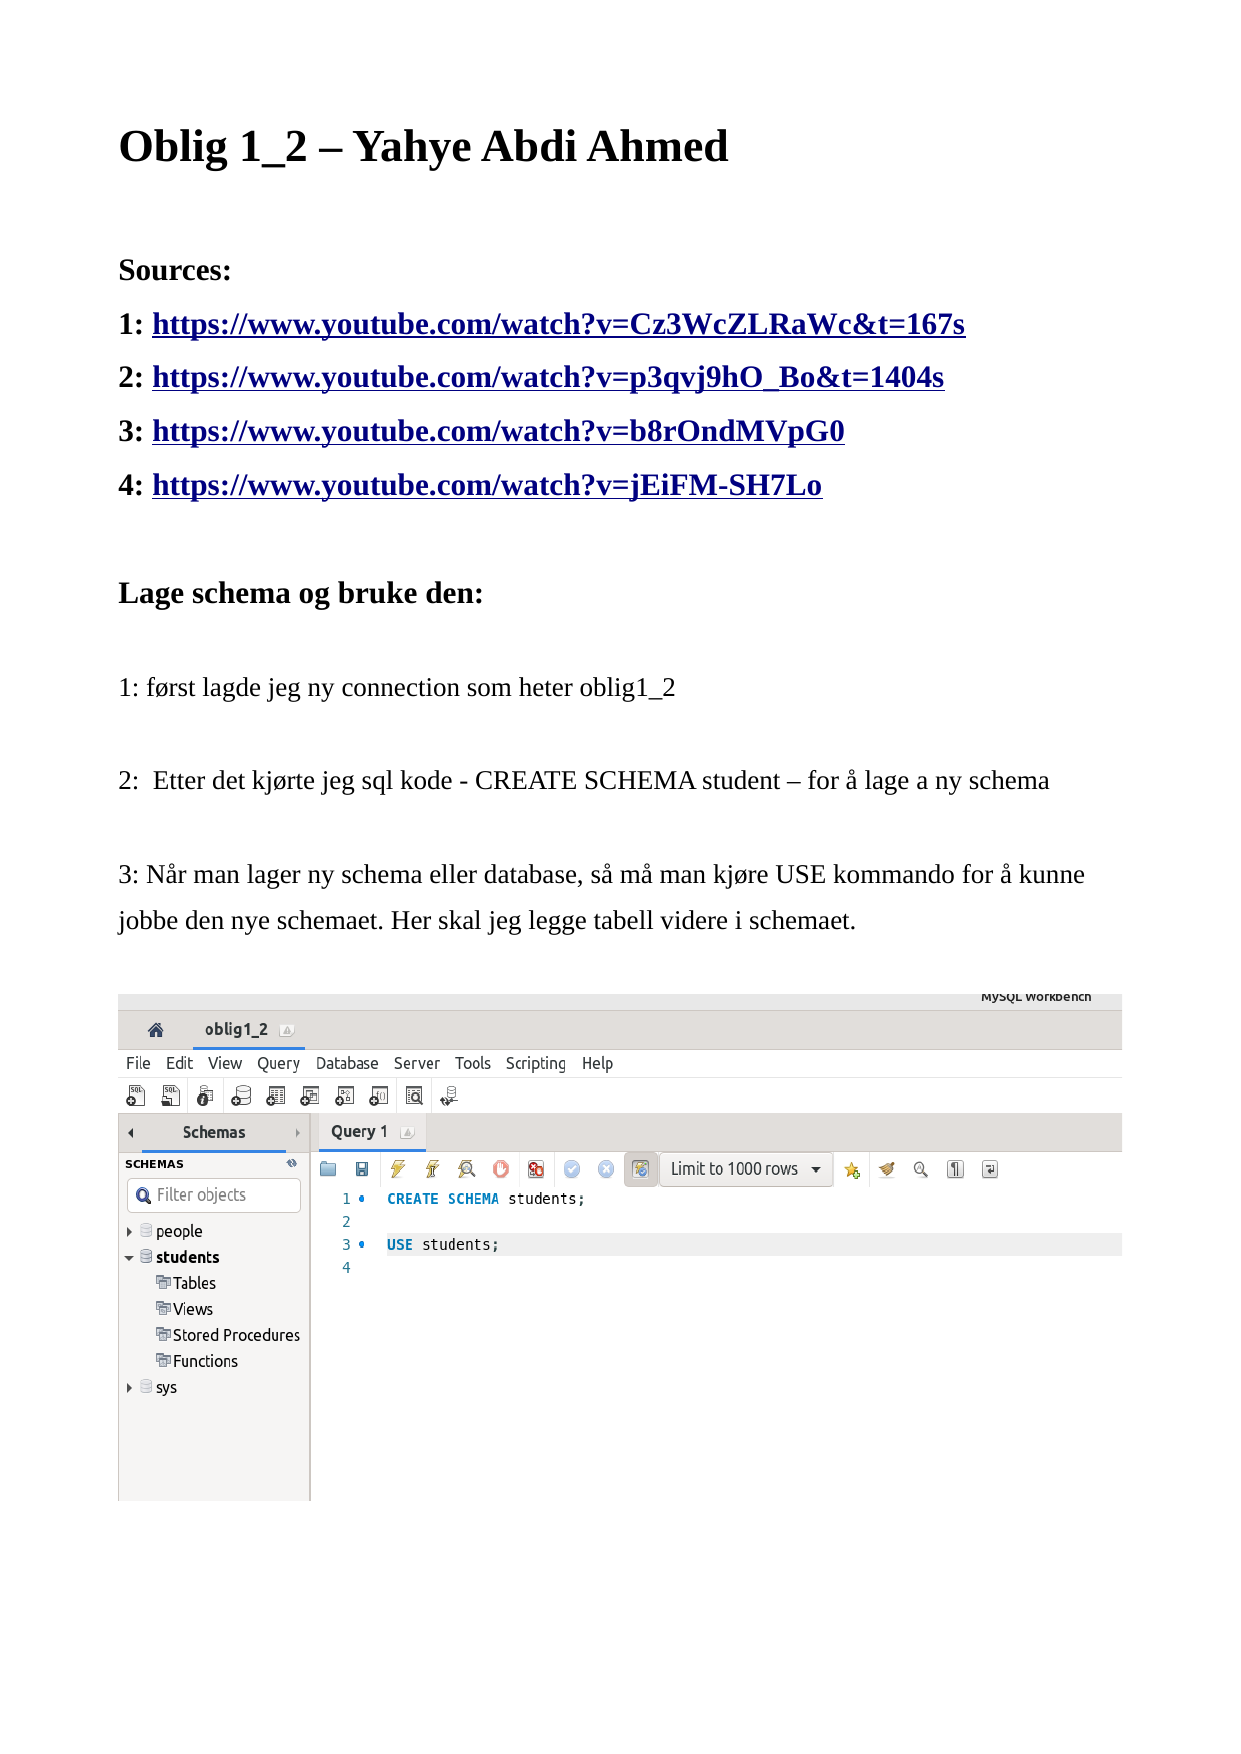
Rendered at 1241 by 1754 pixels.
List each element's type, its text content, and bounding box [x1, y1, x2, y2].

text 4: https://www.youtube.com/watch?v=jEiFM-SH7Lo [118, 466, 1122, 502]
text 2: https://www.youtube.com/watch?v=p3qvj9hO_Bo&t=1404s [118, 359, 1122, 395]
text 1: først lagde jeg ny connection som heter oblig1_2 [118, 671, 1122, 702]
text 1: https://www.youtube.com/watch?v=Cz3WcZLRaWc&t=167s [118, 305, 1122, 341]
text 3: https://www.youtube.com/watch?v=b8rOndMVpG0 [118, 413, 1122, 448]
text Sources: [118, 251, 1122, 287]
text 3: Når man lager ny schema eller database, så må man kjøre USE kommando for å kunne jobbe den nye schemaet. Her skal jeg legge tabell videre i schemaet. [118, 858, 1122, 936]
text Oblig 1_2 – Yahye Abdi Ahmed [118, 118, 1122, 171]
text Lage schema og bruke den: [118, 574, 1122, 610]
text 2: Etter det kjørte jeg sql kode - CREATE SCHEMA student – for å lage a ny schema [118, 764, 1122, 796]
picture [118, 994, 1123, 1501]
